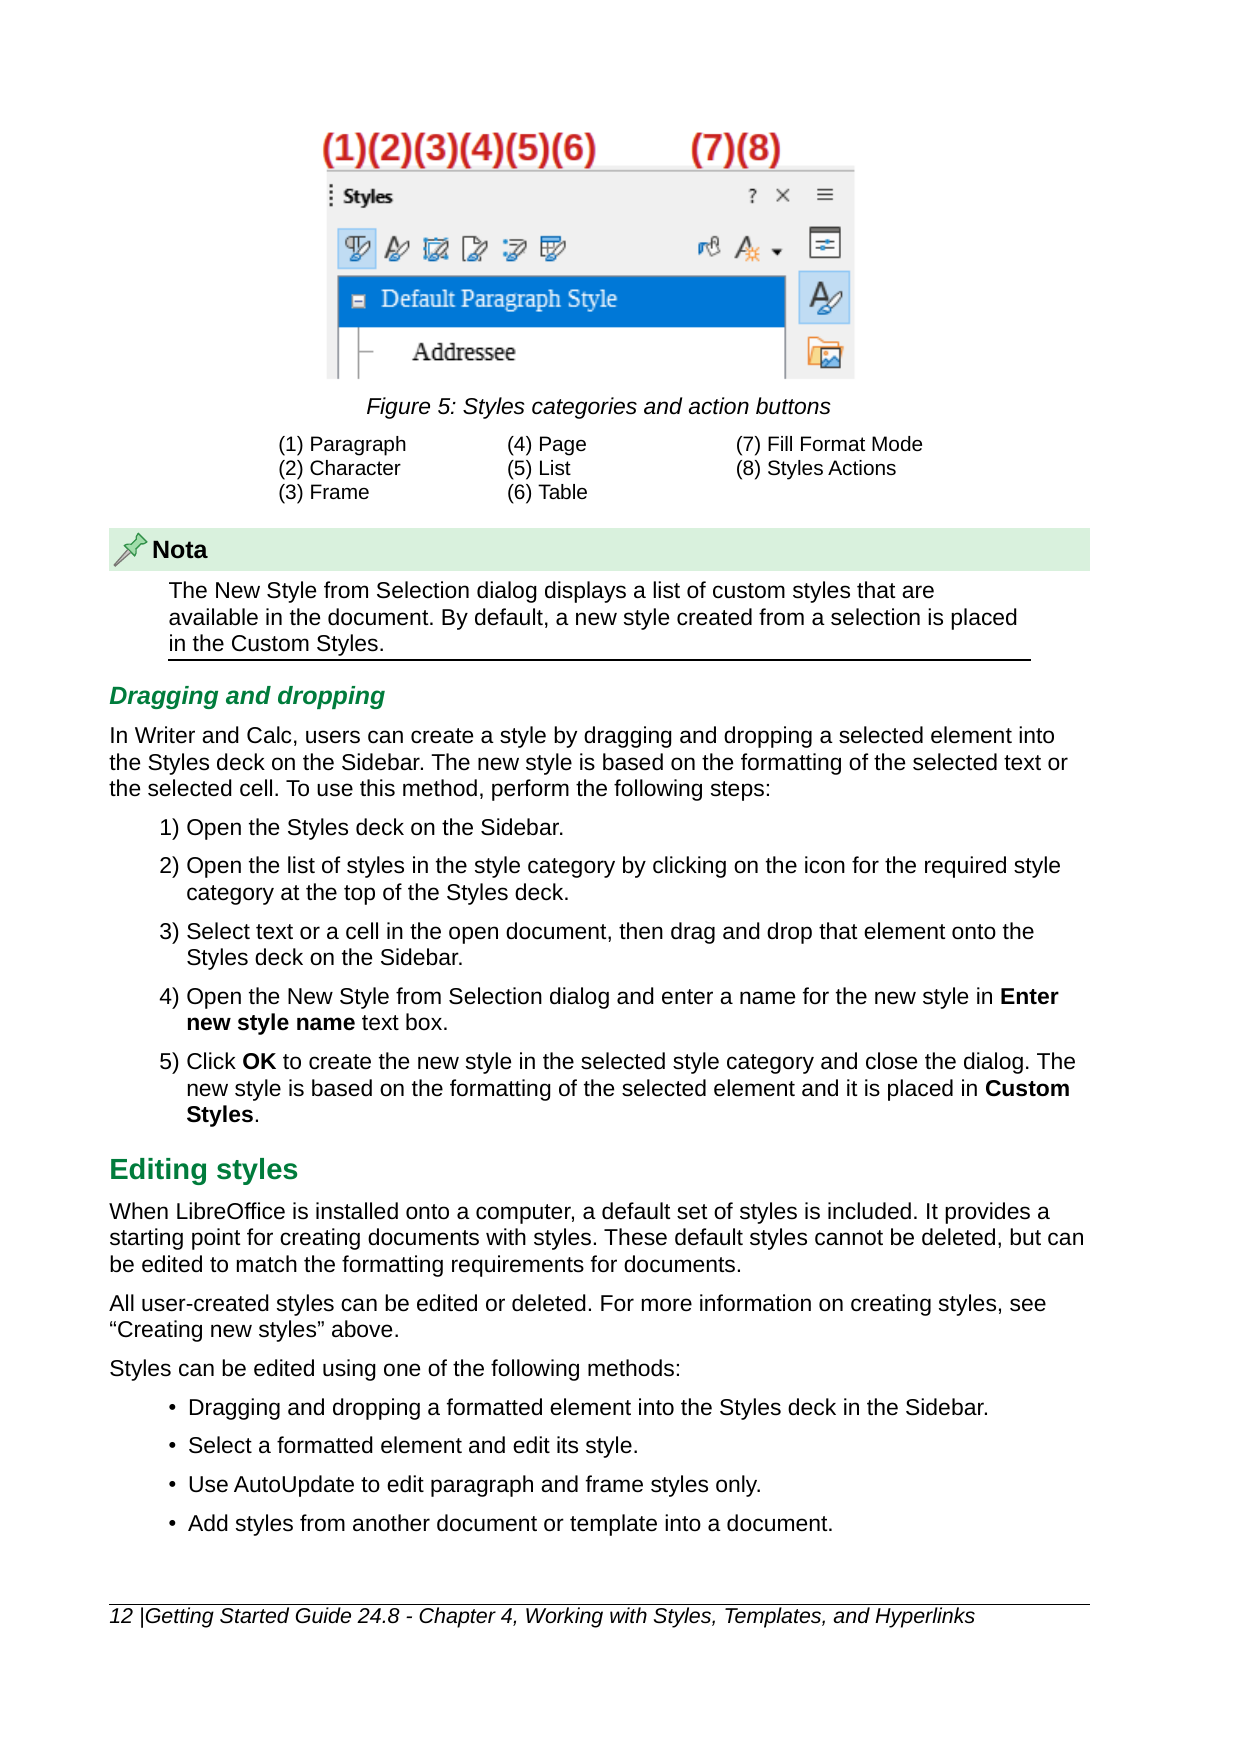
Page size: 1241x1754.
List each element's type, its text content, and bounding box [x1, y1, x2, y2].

list Open the New Style from Selection dialog and enter a name for the new style in Enter new style name text box. [186, 983, 1090, 1036]
table_header Fill Format Mode Styles Actions [714, 432, 943, 503]
subtitle Dragging and dropping [109, 681, 1090, 710]
picture [308, 121, 891, 381]
text All user-created styles can be edited or deleted. For more information on creating styles, see “Creating new styles” above. [109, 1289, 1090, 1342]
text The New Style from Selection dialog displays a list of custom styles that are available in the document. By default, a new style created from a selection is placed in the Custom Styles. [168, 577, 1031, 659]
table_header Page List Table [485, 432, 714, 503]
list Styles can be edited using one of the following methods: [109, 1355, 1090, 1381]
list Select text or a cell in the open document, then drag and drop that element onto the Styles deck on the Sidebar. [186, 918, 1090, 970]
list In Writer and Calc, users can create a style by dragging and dropping a selected element into the Styles deck on the Sidebar. The new style is based on the formatting of the selected text or the selected cell. To use this method, perform the following steps: [109, 722, 1090, 801]
list Use AutoUpdate to edit paragraph and frame styles only. [168, 1471, 1090, 1498]
subtitle Editing styles [109, 1152, 1090, 1186]
list Open the list of styles in the style category by clicking on the icon for the required style category at the top of the Styles deck. [186, 852, 1090, 905]
list Select a formatted element and edit its style. [168, 1432, 1090, 1459]
list Dragging and dropping a formatted element into the Styles deck in the Sidebar. [168, 1393, 1090, 1420]
list Figure 5: Styles categories and action buttons [308, 393, 891, 419]
list Click OK to create the new style in the selected style category and close the dialog. The new style is based on the formatting of the selected element and it is placed in Custom Styles. [186, 1048, 1090, 1127]
table_header Paragraph Character Frame [256, 432, 485, 503]
text When LibreOffice is installed onto a computer, a default set of styles is included. It provides a starting point for creating documents with styles. These default styles cannot be deleted, but can be edited to match the formatting requirements for documents. [109, 1198, 1090, 1277]
subtitle Nota [109, 528, 1090, 571]
list Open the Styles deck on the Sidebar. [186, 814, 1090, 840]
list Add styles from another document or template into a document. [168, 1510, 1090, 1536]
